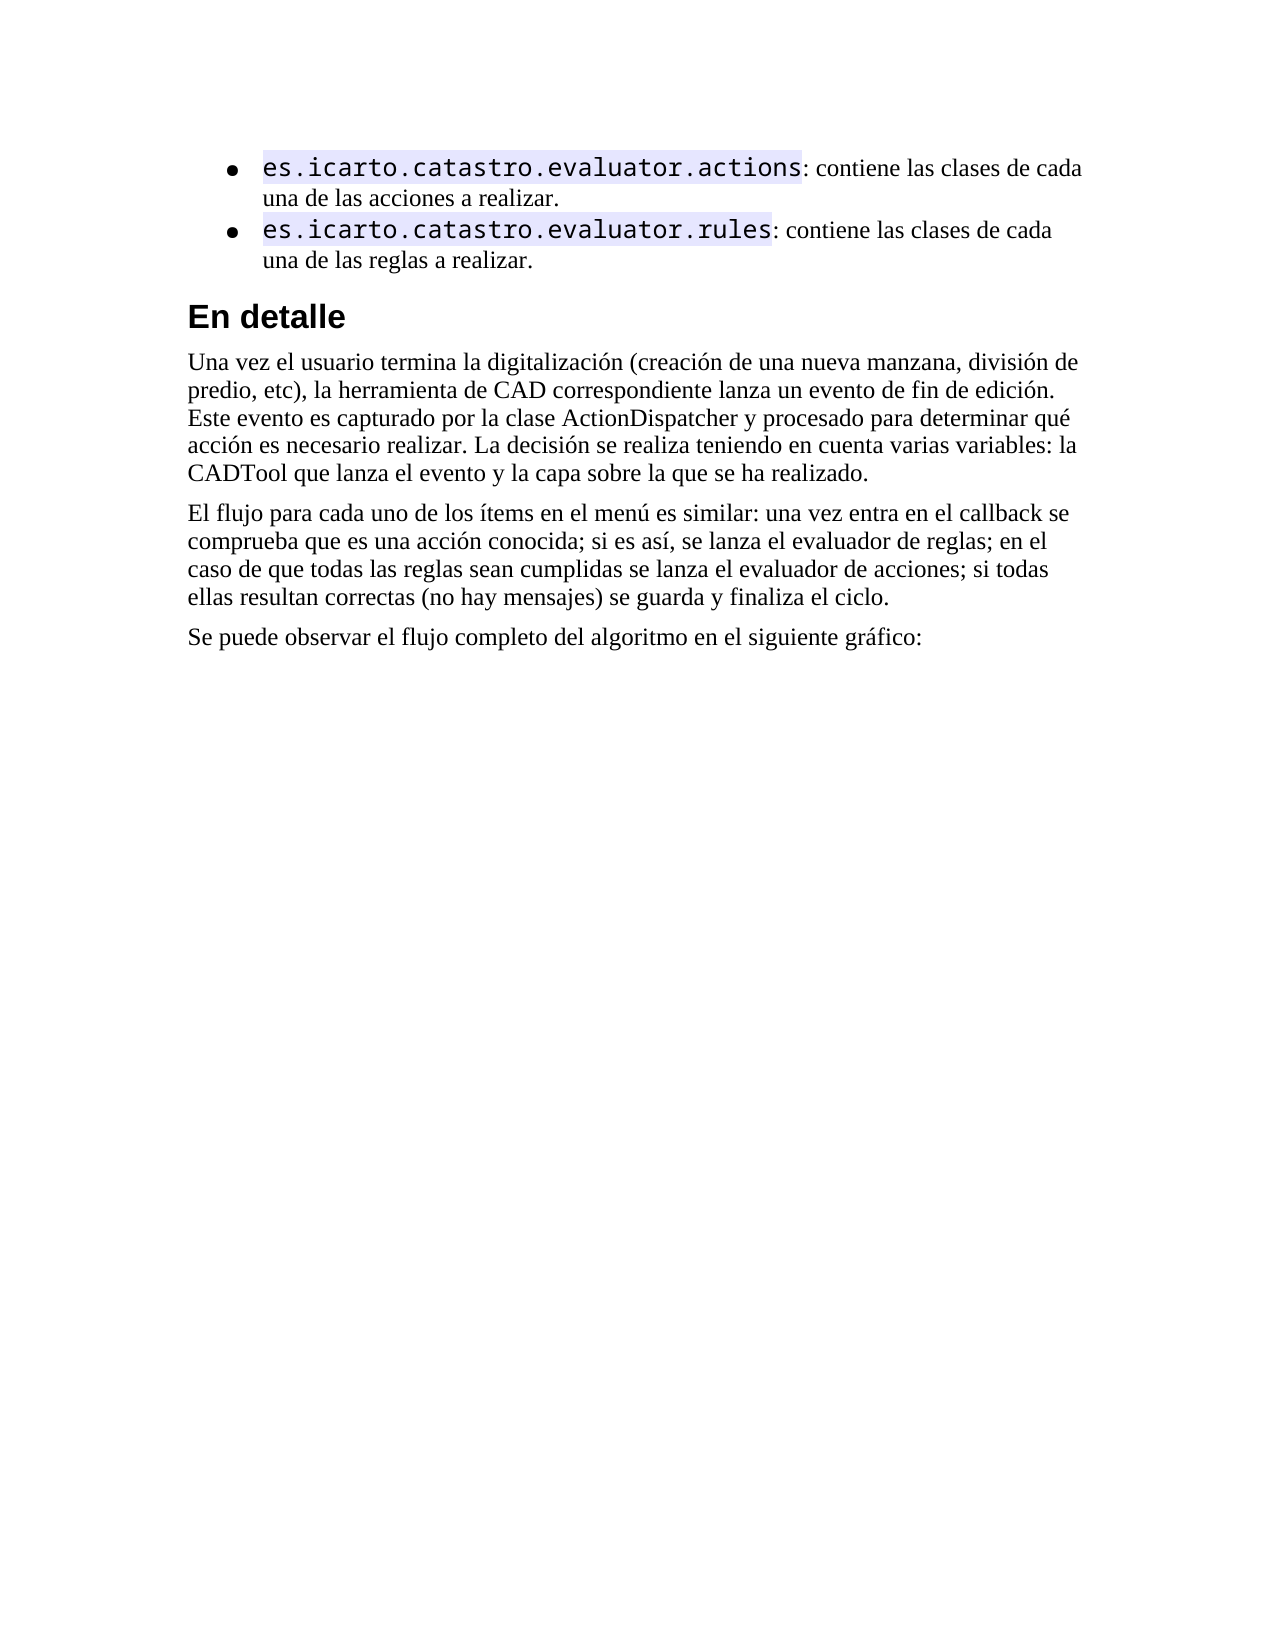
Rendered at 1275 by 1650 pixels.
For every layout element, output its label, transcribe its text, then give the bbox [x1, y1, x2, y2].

text El flujo para cada uno de los ítems en el menú es similar: una vez entra en el callback se comprueba que es una acción conocida; si es así, se lanza el evaluador de reglas; en el caso de que todas las reglas sean cumplidas se lanza el evaluador de acciones; si todas ellas resultan correctas (no hay mensajes) se guarda y finaliza el ciclo. [187, 499, 1087, 610]
subtitle En detalle [187, 298, 1087, 336]
text Se puede observar el flujo completo del algoritmo en el siguiente gráfico: [187, 623, 1087, 651]
list es.icarto.catastro.evaluator.actions: contiene las clases de cada una de las acciones a realizar. [225, 150, 1087, 212]
list es.icarto.catastro.evaluator.rules: contiene las clases de cada una de las reglas a realizar. [225, 212, 1087, 273]
text Una vez el usuario termina la digitalización (creación de una nueva manzana, división de predio, etc), la herramienta de CAD correspondiente lanza un evento de fin de edición. Este evento es capturado por la clase ActionDispatcher y procesado para determinar qué acción es necesario realizar. La decisión se realiza teniendo en cuenta varias variables: la CADTool que lanza el evento y la capa sobre la que se ha realizado. [187, 348, 1087, 487]
